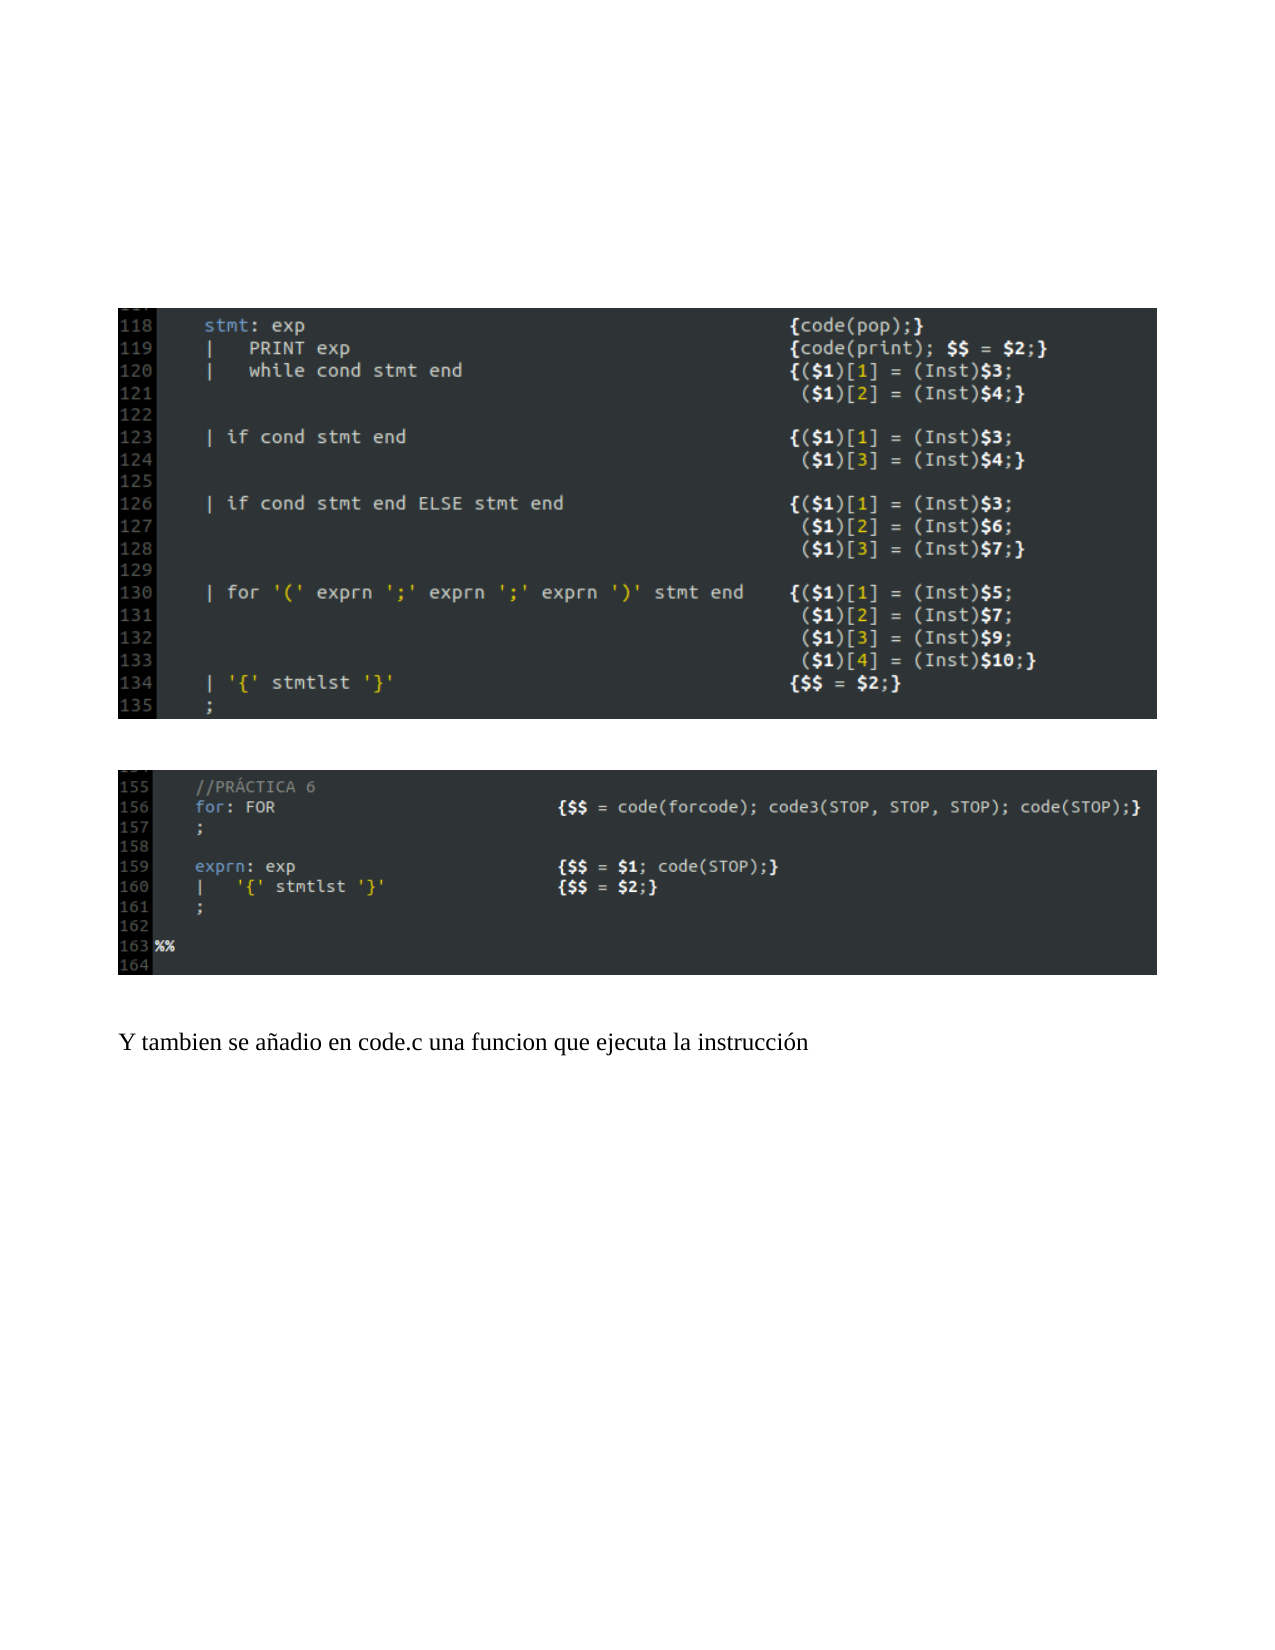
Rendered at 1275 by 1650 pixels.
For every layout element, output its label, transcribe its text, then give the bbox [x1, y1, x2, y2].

text Y tambien se añadio en code.c una funcion que ejecuta la instrucción [118, 1027, 1157, 1056]
picture [118, 770, 1157, 975]
picture [118, 308, 1157, 719]
